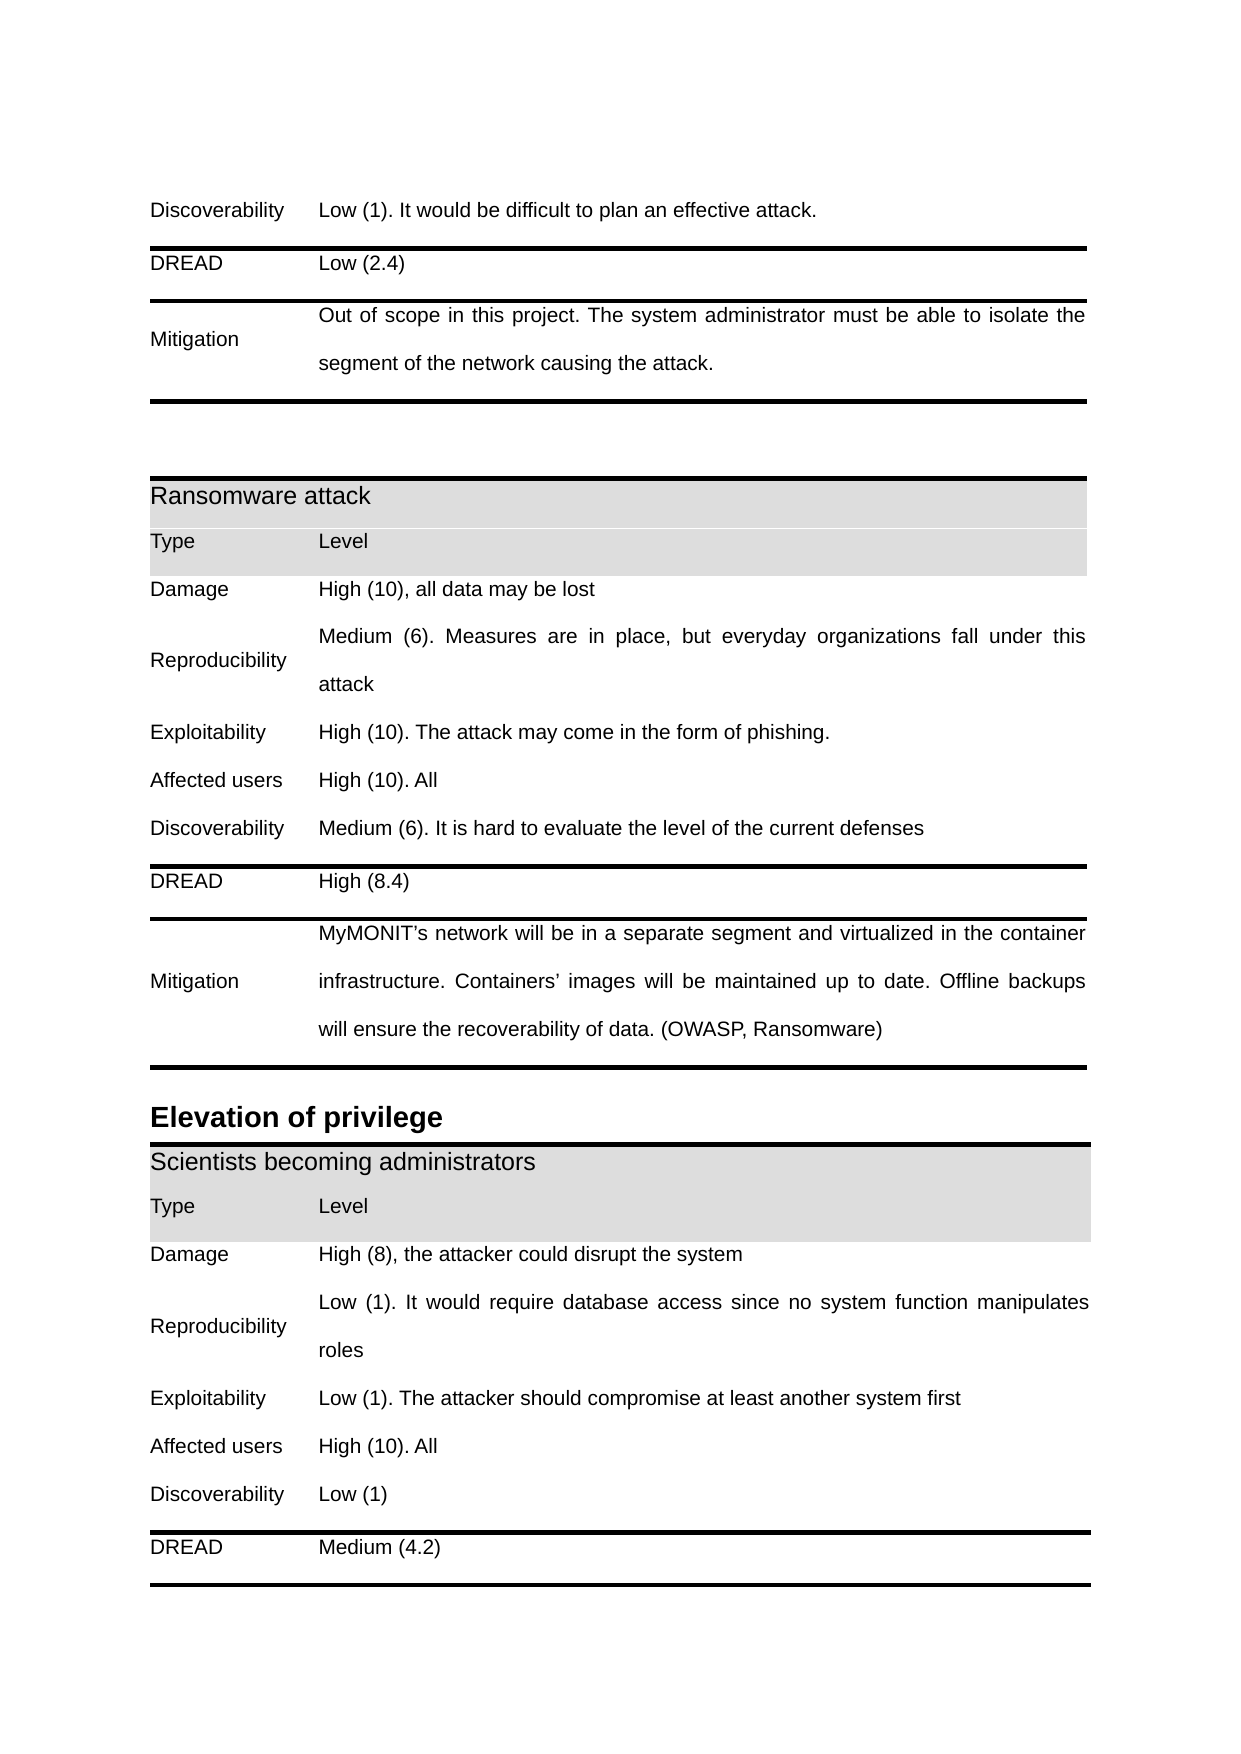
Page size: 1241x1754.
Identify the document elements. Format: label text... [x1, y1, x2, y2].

table_cell Mitigation [150, 921, 318, 1065]
table_cell Low (1). The attacker should compromise at least another system first [318, 1386, 1091, 1434]
table_cell Out of scope in this project. The system administrator must be able to isolate the segment of the network causing the attack. [318, 303, 1087, 399]
table_cell Affected users [150, 1434, 318, 1482]
table_header Scientists becoming administrators [150, 1147, 1091, 1194]
table_cell Medium (6). It is hard to evaluate the level of the current defenses [318, 816, 1087, 864]
table_cell Type [150, 1194, 318, 1242]
table_cell Level [318, 1194, 1091, 1242]
table_cell Damage [150, 576, 318, 624]
table_cell Damage [150, 1242, 318, 1290]
table_cell High (8), the attacker could disrupt the system [318, 1242, 1091, 1290]
table_cell Exploitability [150, 720, 318, 768]
table_cell Low (1). It would require database access since no system function manipulates roles [318, 1290, 1091, 1386]
table_cell DREAD [150, 251, 318, 298]
table_cell DREAD [150, 869, 318, 916]
table_header Ransomware attack [150, 481, 1087, 528]
table_cell Low (1). It would be difficult to plan an effective attack. [318, 198, 1087, 246]
table_cell DREAD [150, 1535, 318, 1582]
subtitle Elevation of privilege [150, 1099, 1091, 1133]
table_cell [150, 150, 318, 198]
table_cell Affected users [150, 768, 318, 816]
table_cell High (10). All [318, 1434, 1091, 1482]
table_cell Type [150, 529, 318, 576]
table_cell High (10). The attack may come in the form of phishing. [318, 720, 1087, 768]
table_cell Low (1) [318, 1482, 1091, 1530]
table_cell Level [318, 529, 1087, 576]
table_cell Exploitability [150, 1386, 318, 1434]
table_cell Reproducibility [150, 624, 318, 720]
table_cell High (10). All [318, 768, 1087, 816]
table_cell Medium (6). Measures are in place, but everyday organizations fall under this attack [318, 624, 1087, 720]
table_cell High (10), all data may be lost [318, 576, 1087, 624]
table_cell Discoverability [150, 816, 318, 864]
table_cell MyMONIT’s network will be in a separate segment and virtualized in the container infrastructure. Containers’ images will be maintained up to date. Offline backups will ensure the recoverability of data. (OWASP, Ransomware) [318, 921, 1087, 1065]
table_cell Mitigation [150, 303, 318, 399]
table_cell High (8.4) [318, 869, 1087, 916]
table_cell [318, 150, 1087, 198]
table_cell Discoverability [150, 198, 318, 246]
table_cell Reproducibility [150, 1290, 318, 1386]
table_cell Discoverability [150, 1482, 318, 1530]
table_cell Low (2.4) [318, 251, 1087, 298]
table_cell Medium (4.2) [318, 1535, 1091, 1582]
